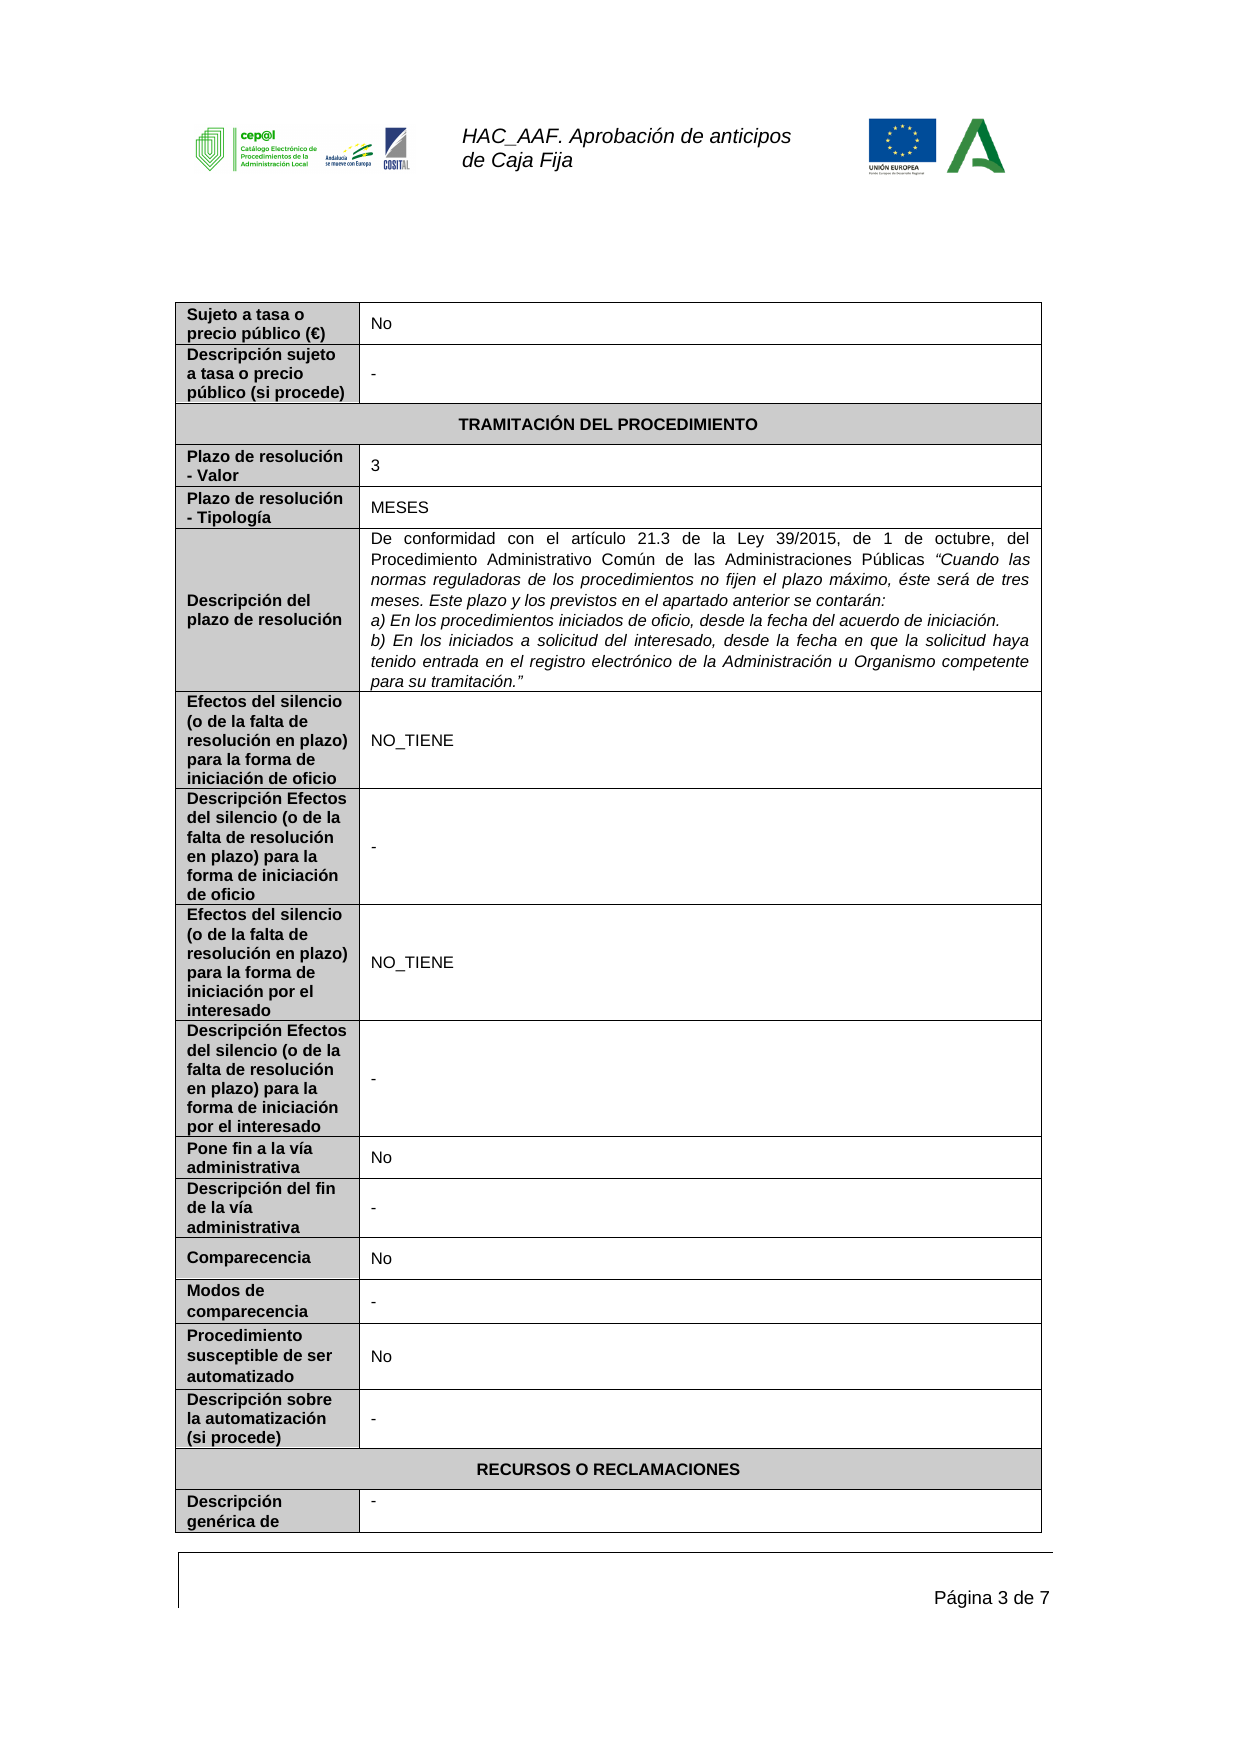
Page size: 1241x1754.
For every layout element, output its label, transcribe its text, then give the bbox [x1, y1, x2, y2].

table_cell Procedimiento susceptible de ser automatizado [176, 1324, 359, 1389]
table_cell Descripción Efectos del silencio (o de la falta de resolución en plazo) para la forma de iniciación de oficio [176, 789, 359, 904]
table_cell Efectos del silencio (o de la falta de resolución en plazo) para la forma de iniciación por el interesado [176, 905, 359, 1020]
picture [193, 124, 417, 174]
table_cell TRAMITACIÓN DEL PROCEDIMIENTO [176, 404, 1041, 444]
table_cell Descripción Efectos del silencio (o de la falta de resolución en plazo) para la forma de iniciación por el interesado [176, 1021, 359, 1136]
table_cell Modos de comparecencia [176, 1280, 359, 1323]
table_cell Sujeto a tasa o precio público (€) [176, 303, 359, 344]
table_cell Descripción sobre la automatización (si procede) [176, 1390, 359, 1447]
table_cell De conformidad con el artículo 21.3 de la Ley 39/2015, de 1 de octubre, del Procedimiento Administrativo Común de las Administraciones Públicas “Cuando las normas reguladoras de los procedimientos no fijen el plazo máximo, éste será de tres meses. Este plazo y los previstos en el apartado anterior se contarán: a) En los procedimientos iniciados de oficio, desde la fecha del acuerdo de iniciación. b) En los iniciados a solicitud del interesado, desde la fecha en que la solicitud haya tenido entrada en el registro electrónico de la Administración u Organismo competente para su tramitación.” [360, 529, 1041, 691]
table_cell Descripción del fin de la vía administrativa [176, 1179, 359, 1237]
table_cell MESES [360, 487, 1041, 528]
table_cell No [360, 1324, 1041, 1389]
table_cell Descripción genérica de [176, 1490, 359, 1532]
table_cell Descripción del plazo de resolución [176, 529, 359, 691]
table_cell No [360, 1137, 1041, 1178]
table_cell No [360, 1238, 1041, 1278]
table_cell - [360, 1490, 1041, 1532]
table_cell - [360, 1021, 1041, 1136]
table_cell - [360, 345, 1041, 402]
table_cell - [360, 1390, 1041, 1447]
table_cell Plazo de resolución - Valor [176, 445, 359, 486]
table_cell Plazo de resolución - Tipología [176, 487, 359, 528]
table_cell NO_TIENE [360, 905, 1041, 1020]
table_cell Comparecencia [176, 1238, 359, 1278]
table_cell 3 [360, 445, 1041, 486]
table_cell Efectos del silencio (o de la falta de resolución en plazo) para la forma de iniciación de oficio [176, 692, 359, 788]
table_cell - [360, 789, 1041, 904]
table_cell Pone fin a la vía administrativa [176, 1137, 359, 1178]
table_cell Descripción sujeto a tasa o precio público (si procede) [176, 345, 359, 402]
table_cell NO_TIENE [360, 692, 1041, 788]
table_cell RECURSOS O RECLAMACIONES [176, 1449, 1041, 1489]
table_cell No [360, 303, 1041, 344]
table_cell - [360, 1179, 1041, 1237]
table_cell - [360, 1280, 1041, 1323]
